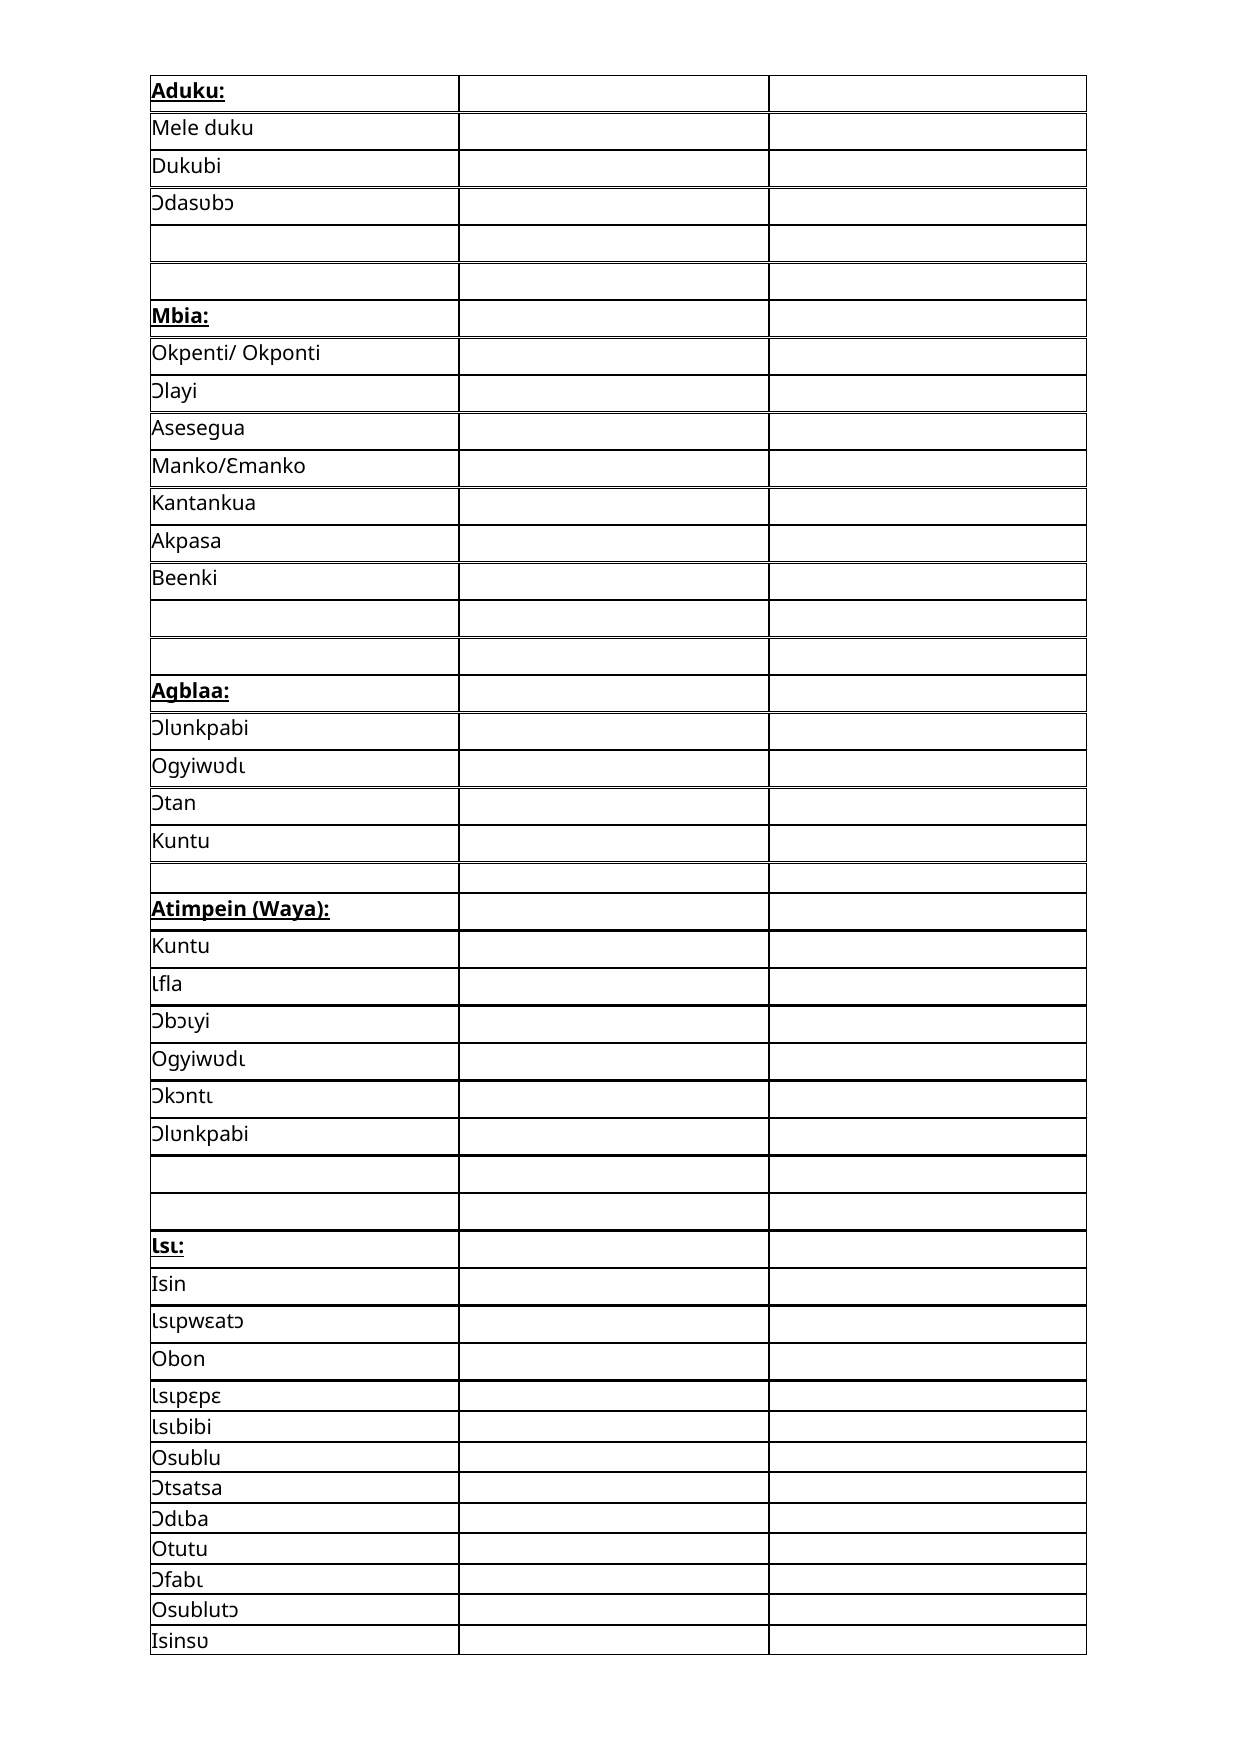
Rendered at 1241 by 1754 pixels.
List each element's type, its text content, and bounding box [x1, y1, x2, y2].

table_cell Ɔkɔntɩ [151, 1082, 458, 1117]
table_cell [460, 226, 768, 261]
table_cell [770, 826, 1086, 861]
table_cell Otutu [151, 1534, 458, 1563]
table_cell [770, 339, 1086, 374]
table_cell Ɔlʋnkpabi [151, 1119, 458, 1154]
table_cell [460, 1473, 768, 1502]
table_cell Ɔtan [151, 789, 458, 824]
table_cell [460, 601, 768, 636]
table_cell [460, 676, 768, 711]
table_cell [460, 189, 768, 224]
table_cell [151, 226, 458, 261]
table_cell [770, 1044, 1086, 1079]
table_cell Ɩsɩpɛpɛ [151, 1382, 458, 1410]
table_cell [770, 526, 1086, 561]
table_cell [151, 264, 458, 299]
table_cell [770, 601, 1086, 636]
table_cell Ɩsɩpwɛatɔ [151, 1307, 458, 1342]
table_cell Ogyiwʋdɩ [151, 1044, 458, 1079]
table_cell [151, 864, 458, 892]
table_cell [770, 264, 1086, 299]
table_cell [460, 1595, 768, 1624]
table_cell Isinsʋ [151, 1626, 458, 1654]
table_cell [460, 1382, 768, 1410]
table_cell [460, 301, 768, 336]
table_cell [460, 1044, 768, 1079]
table_cell [460, 264, 768, 299]
table_cell [770, 1307, 1086, 1342]
table_cell [770, 751, 1086, 786]
table_cell [460, 376, 768, 411]
table_cell Ɩsɩ: [151, 1232, 458, 1267]
table_cell [770, 639, 1086, 674]
table_cell [460, 1443, 768, 1471]
table_cell [460, 932, 768, 967]
table_cell [460, 114, 768, 149]
table_cell Ɔlʋnkpabi [151, 714, 458, 749]
table_cell [770, 932, 1086, 967]
table_cell [770, 1595, 1086, 1624]
table_cell [460, 1082, 768, 1117]
table_cell [770, 189, 1086, 224]
table_cell [770, 1082, 1086, 1117]
table_cell [151, 1157, 458, 1192]
table_cell [770, 789, 1086, 824]
table_cell [460, 1344, 768, 1379]
table_cell [770, 1473, 1086, 1502]
table_cell [460, 826, 768, 861]
table_header [460, 76, 768, 111]
table_cell [770, 969, 1086, 1004]
table_cell [770, 864, 1086, 892]
table_cell [151, 1194, 458, 1229]
table_cell [770, 676, 1086, 711]
table_cell [770, 894, 1086, 929]
table_cell [770, 226, 1086, 261]
table_header [770, 76, 1086, 111]
table_cell [770, 1157, 1086, 1192]
table_cell [770, 301, 1086, 336]
table_cell [460, 1534, 768, 1563]
table_cell [770, 414, 1086, 449]
table_cell [770, 1344, 1086, 1379]
table_cell Ɔbɔɩyi [151, 1007, 458, 1042]
table_cell Mele duku [151, 114, 458, 149]
table_cell [460, 1412, 768, 1441]
table_cell [770, 1565, 1086, 1593]
table_cell [770, 1194, 1086, 1229]
table_cell Isin [151, 1269, 458, 1304]
table_cell [460, 564, 768, 599]
table_cell [460, 526, 768, 561]
table_cell Ɔdasʋbɔ [151, 189, 458, 224]
table_cell [460, 151, 768, 186]
table_cell [460, 751, 768, 786]
table_cell [460, 414, 768, 449]
table_cell [770, 1412, 1086, 1441]
table_cell Osublu [151, 1443, 458, 1471]
table_cell Ɔdɩba [151, 1504, 458, 1532]
table_header Aduku: [151, 76, 458, 111]
table_cell [460, 1269, 768, 1304]
table_cell Dukubi [151, 151, 458, 186]
table_cell [770, 1382, 1086, 1410]
table_cell Ɔtsatsa [151, 1473, 458, 1502]
table_cell Akpasa [151, 526, 458, 561]
table_cell [151, 601, 458, 636]
table_cell [770, 114, 1086, 149]
table_cell [460, 1307, 768, 1342]
table_cell [770, 714, 1086, 749]
table_cell [460, 864, 768, 892]
table_cell [770, 1626, 1086, 1654]
table_cell Kuntu [151, 932, 458, 967]
table_cell [770, 1269, 1086, 1304]
table_cell [460, 1504, 768, 1532]
table_cell Ɔlayi [151, 376, 458, 411]
table_cell Ɩfla [151, 969, 458, 1004]
table_cell Kuntu [151, 826, 458, 861]
table_cell Beenki [151, 564, 458, 599]
table_cell [460, 451, 768, 486]
table_cell [460, 1232, 768, 1267]
table_cell [460, 489, 768, 524]
table_cell [770, 151, 1086, 186]
table_cell [460, 339, 768, 374]
table_cell [460, 714, 768, 749]
table_cell [770, 489, 1086, 524]
table_cell [770, 1504, 1086, 1532]
table_cell [770, 1232, 1086, 1267]
table_cell Obon [151, 1344, 458, 1379]
table_cell [770, 451, 1086, 486]
table_cell Atimpein (Waya): [151, 894, 458, 929]
table_cell [770, 564, 1086, 599]
table_cell Mbia: [151, 301, 458, 336]
table_cell [460, 1157, 768, 1192]
table_cell Agblaa: [151, 676, 458, 711]
table_cell Osublutɔ [151, 1595, 458, 1624]
table_cell [460, 789, 768, 824]
table_cell [460, 1565, 768, 1593]
table_cell [460, 1007, 768, 1042]
table_cell [770, 1443, 1086, 1471]
table_cell Ɔfabɩ [151, 1565, 458, 1593]
table_cell [460, 894, 768, 929]
table_cell [151, 639, 458, 674]
table_cell [770, 1534, 1086, 1563]
table_cell [770, 376, 1086, 411]
table_cell Ogyiwʋdɩ [151, 751, 458, 786]
table_cell Manko/Ɛmanko [151, 451, 458, 486]
table_cell [460, 1626, 768, 1654]
table_cell Asesegua [151, 414, 458, 449]
table_cell [460, 1119, 768, 1154]
table_cell Ɩsɩbibi [151, 1412, 458, 1441]
table_cell Okpenti/ Okponti [151, 339, 458, 374]
table_cell [460, 1194, 768, 1229]
table_cell [460, 639, 768, 674]
table_cell [770, 1119, 1086, 1154]
table_cell [460, 969, 768, 1004]
table_cell [770, 1007, 1086, 1042]
table_cell Kantankua [151, 489, 458, 524]
